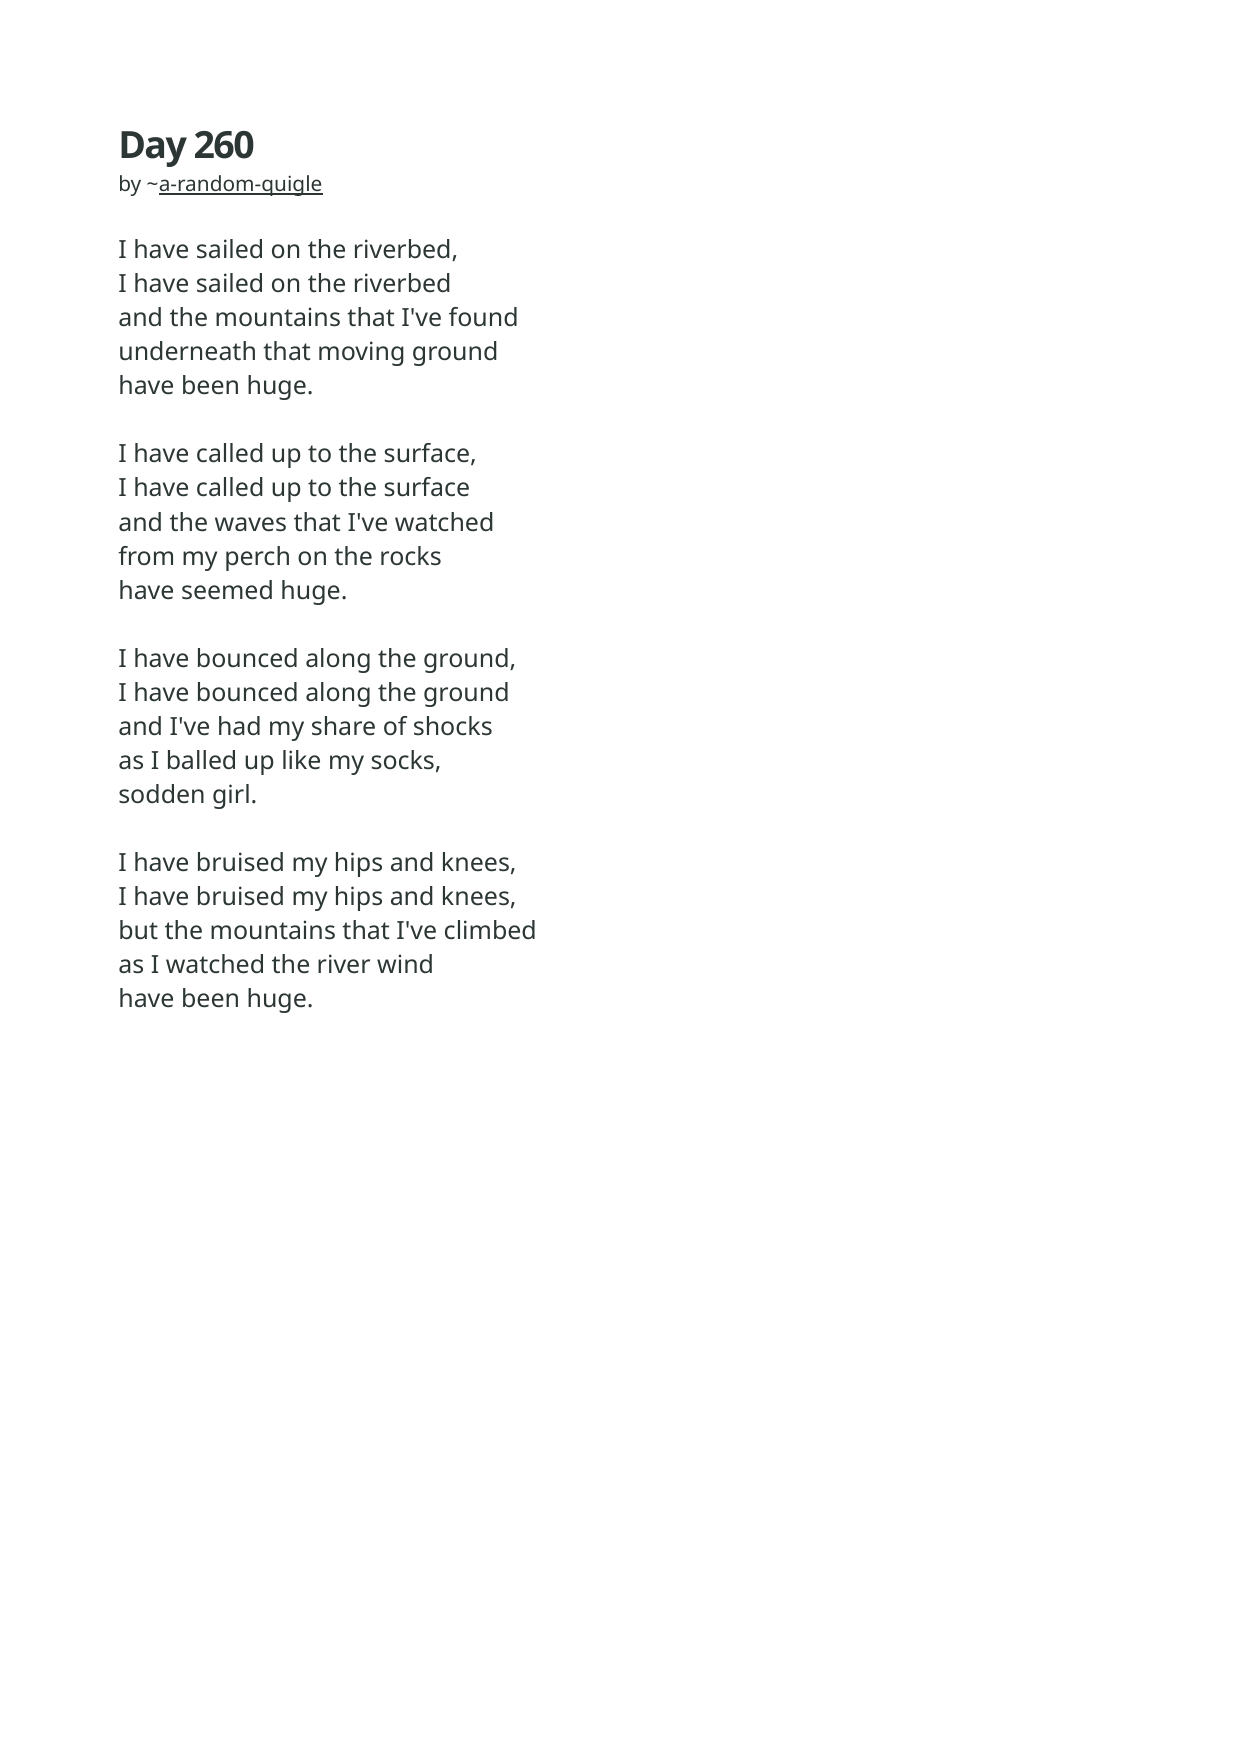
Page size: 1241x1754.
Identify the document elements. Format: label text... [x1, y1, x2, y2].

text by ~a-random-quigle I have sailed on the riverbed, I have sailed on the riverbed and the mountains that I've found underneath that moving ground have been huge. I have called up to the surface, I have called up to the surface and the waves that I've watched from my perch on the rocks have seemed huge. I have bounced along the ground, I have bounced along the ground and I've had my share of shocks as I balled up like my socks, sodden girl. I have bruised my hips and knees, I have bruised my hips and knees, but the mountains that I've climbed as I watched the river wind have been huge. [118, 169, 1122, 1015]
subtitle Day 260 [118, 118, 1122, 169]
